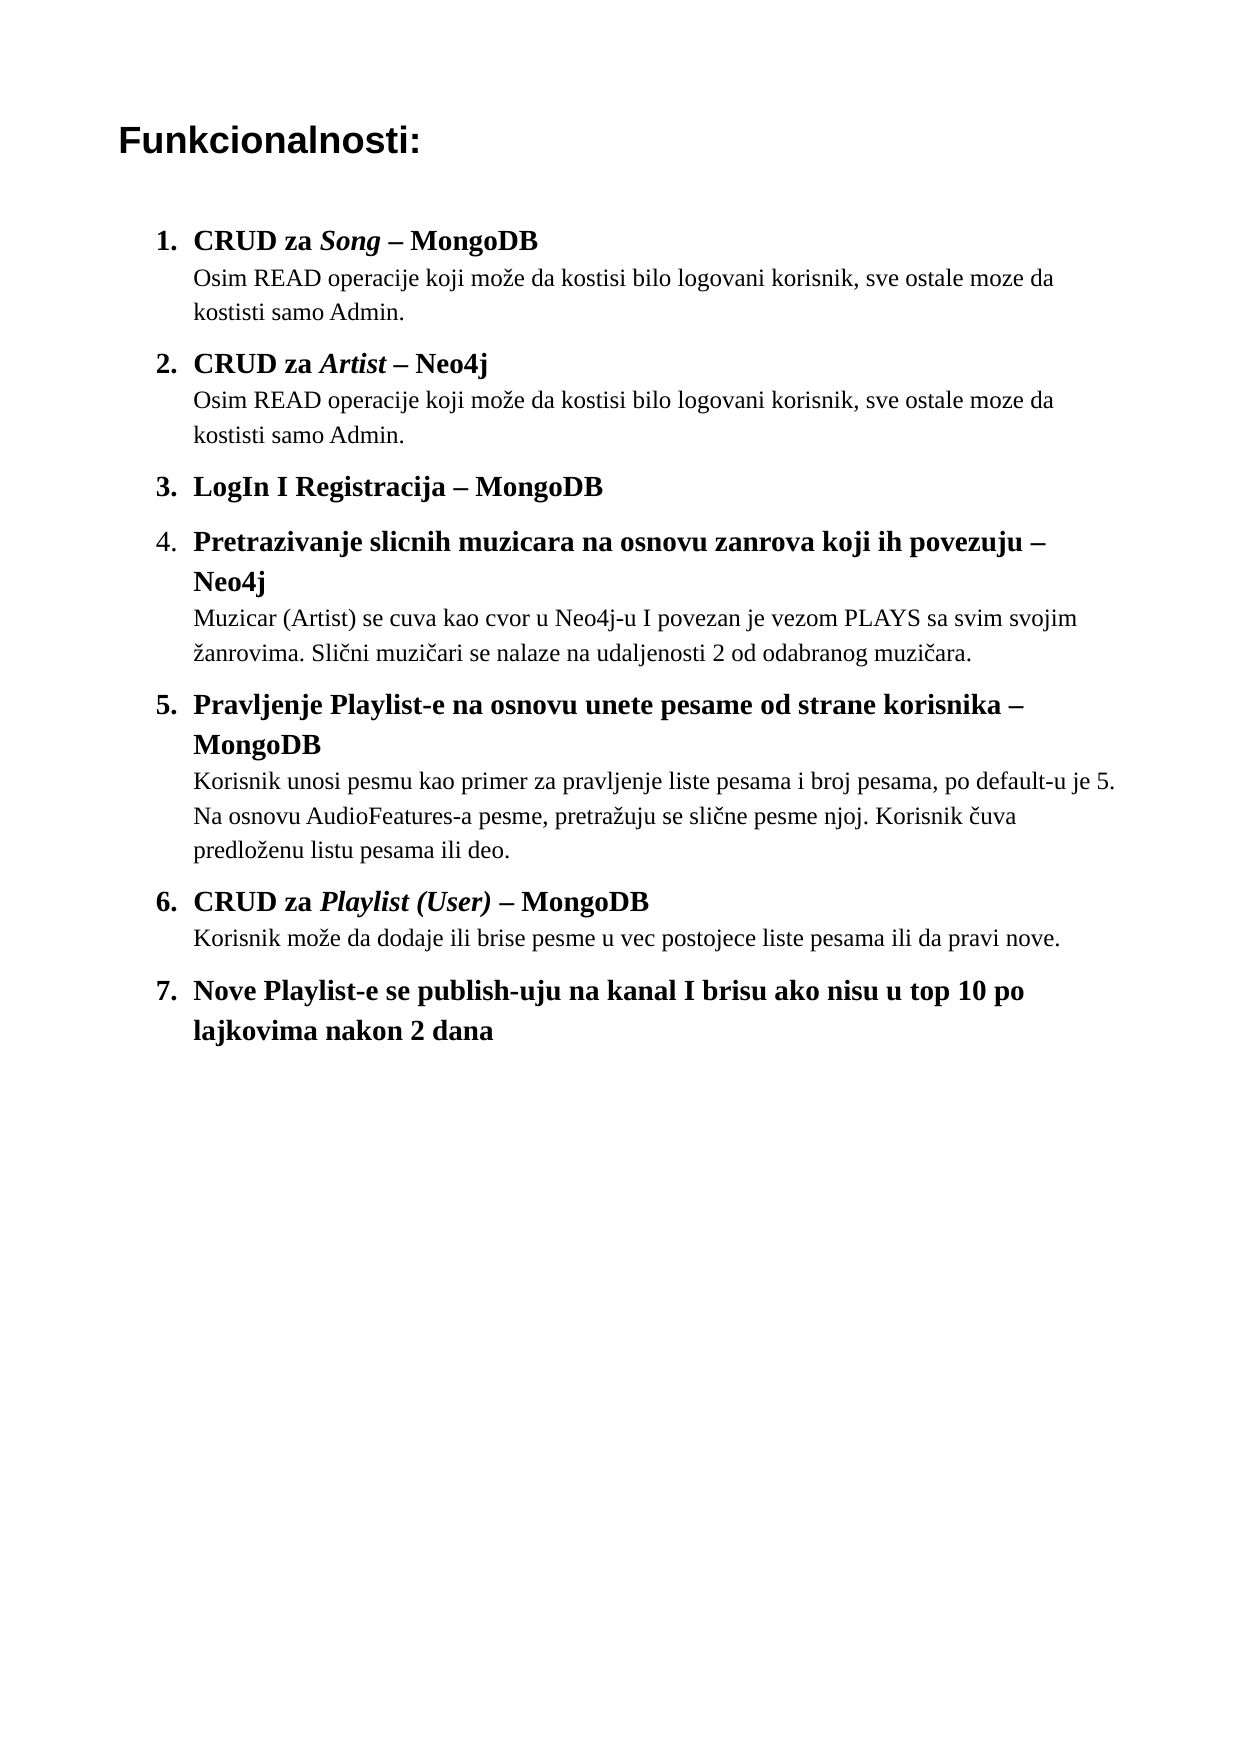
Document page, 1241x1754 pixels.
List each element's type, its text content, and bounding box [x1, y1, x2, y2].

list Nove Playlist-e se publish-uju na kanal I brisu ako nisu u top 10 po lajkovima nakon 2 dana [156, 973, 1122, 1046]
list LogIn I Registracija – MongoDB [156, 469, 1122, 502]
list Pravljenje Playlist-e na osnovu unete pesame od strane korisnika – MongoDB Korisnik unosi pesmu kao primer za pravljenje liste pesama i broj pesama, po default-u je 5. Na osnovu AudioFeatures-a pesme, pretražuju se slične pesme njoj. Korisnik čuva predloženu listu pesama ili deo. [156, 687, 1122, 864]
list CRUD za Song – MongoDB Osim READ operacije koji može da kostisi bilo logovani korisnik, sve ostale moze da kostisti samo Admin. [156, 223, 1122, 326]
list CRUD za Artist – Neo4j Osim READ operacije koji može da kostisi bilo logovani korisnik, sve ostale moze da kostisti samo Admin. [156, 346, 1122, 449]
list Pretrazivanje slicnih muzicara na osnovu zanrova koji ih povezuju – Neo4j Muzicar (Artist) se cuva kao cvor u Neo4j-u I povezan je vezom PLAYS sa svim svojim žanrovima. Slični muzičari se nalaze na udaljenosti 2 od odabranog muzičara. [156, 524, 1122, 666]
list CRUD za Playlist (User) – MongoDB Korisnik može da dodaje ili brise pesme u vec postojece liste pesama ili da pravi nove. [156, 884, 1122, 952]
subtitle Funkcionalnosti: [118, 118, 1122, 162]
